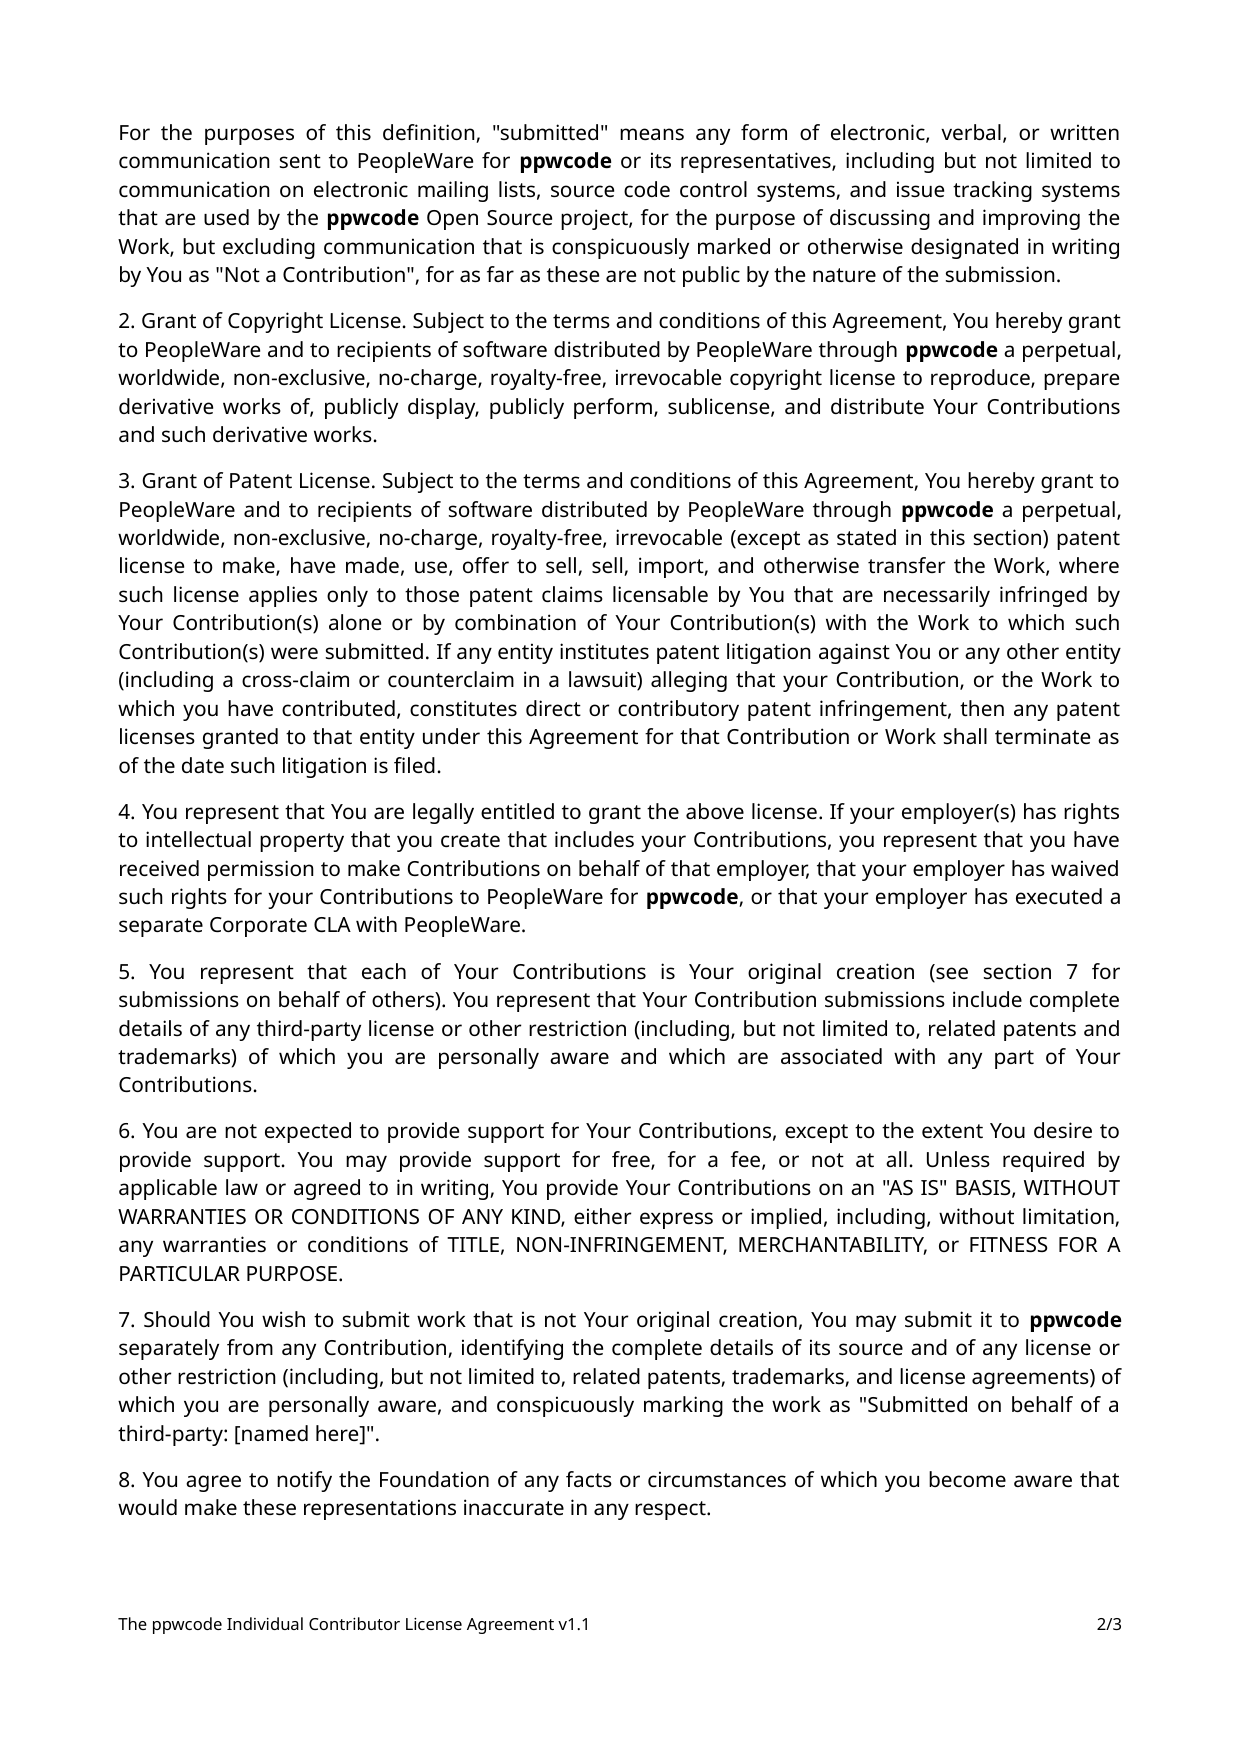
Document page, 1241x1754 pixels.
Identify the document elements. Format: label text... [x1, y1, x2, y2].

text 2. Grant of Copyright License. Subject to the terms and conditions of this Agreement, You hereby grant to PeopleWare and to recipients of software distributed by PeopleWare through ppwcode a perpetual, worldwide, non-exclusive, no-charge, royalty-free, irrevocable copyright license to reproduce, prepare derivative works of, publicly display, publicly perform, sublicense, and distribute Your Contributions and such derivative works. [118, 306, 1122, 449]
text 8. You agree to notify the Foundation of any facts or circumstances of which you become aware that would make these representations inaccurate in any respect. [118, 1465, 1122, 1522]
text 3. Grant of Patent License. Subject to the terms and conditions of this Agreement, You hereby grant to PeopleWare and to recipients of software distributed by PeopleWare through ppwcode a perpetual, worldwide, non-exclusive, no-charge, royalty-free, irrevocable (except as stated in this section) patent license to make, have made, use, offer to sell, sell, import, and otherwise transfer the Work, where such license applies only to those patent claims licensable by You that are necessarily infringed by Your Contribution(s) alone or by combination of Your Contribution(s) with the Work to which such Contribution(s) were submitted. If any entity institutes patent litigation against You or any other entity (including a cross-claim or counterclaim in a lawsuit) alleging that your Contribution, or the Work to which you have contributed, constitutes direct or contributory patent infringement, then any patent licenses granted to that entity under this Agreement for that Contribution or Work shall terminate as of the date such litigation is filed. [118, 466, 1122, 779]
text 6. You are not expected to provide support for Your Contributions, except to the extent You desire to provide support. You may provide support for free, for a fee, or not at all. Unless required by applicable law or agreed to in writing, You provide Your Contributions on an "AS IS" BASIS, WITHOUT WARRANTIES OR CONDITIONS OF ANY KIND, either express or implied, including, without limitation, any warranties or conditions of TITLE, NON-INFRINGEMENT, MERCHANTABILITY, or FITNESS FOR A PARTICULAR PURPOSE. [118, 1117, 1122, 1287]
text 4. You represent that You are legally entitled to grant the above license. If your employer(s) has rights to intellectual property that you create that includes your Contributions, you represent that you have received permission to make Contributions on behalf of that employer, that your employer has waived such rights for your Contributions to PeopleWare for ppwcode, or that your employer has executed a separate Corporate CLA with PeopleWare. [118, 797, 1122, 939]
text 7. Should You wish to submit work that is not Your original creation, You may submit it to ppwcode separately from any Contribution, identifying the complete details of its source and of any license or other restriction (including, but not limited to, related patents, trademarks, and license agreements) of which you are personally aware, and conspicuously marking the work as "Submitted on behalf of a third-party: [named here]". [118, 1305, 1122, 1447]
text 5. You represent that each of Your Contributions is Your original creation (see section 7 for submissions on behalf of others). You represent that Your Contribution submissions include complete details of any third-party license or other restriction (including, but not limited to, related patents and trademarks) of which you are personally aware and which are associated with any part of Your Contributions. [118, 957, 1122, 1099]
text For the purposes of this definition, "submitted" means any form of electronic, verbal, or written communication sent to PeopleWare for ppwcode or its representatives, including but not limited to communication on electronic mailing lists, source code control systems, and issue tracking systems that are used by the ppwcode Open Source project, for the purpose of discussing and improving the Work, but excluding communication that is conspicuously marked or otherwise designated in writing by You as "Not a Contribution", for as far as these are not public by the nature of the submission. [118, 118, 1122, 289]
